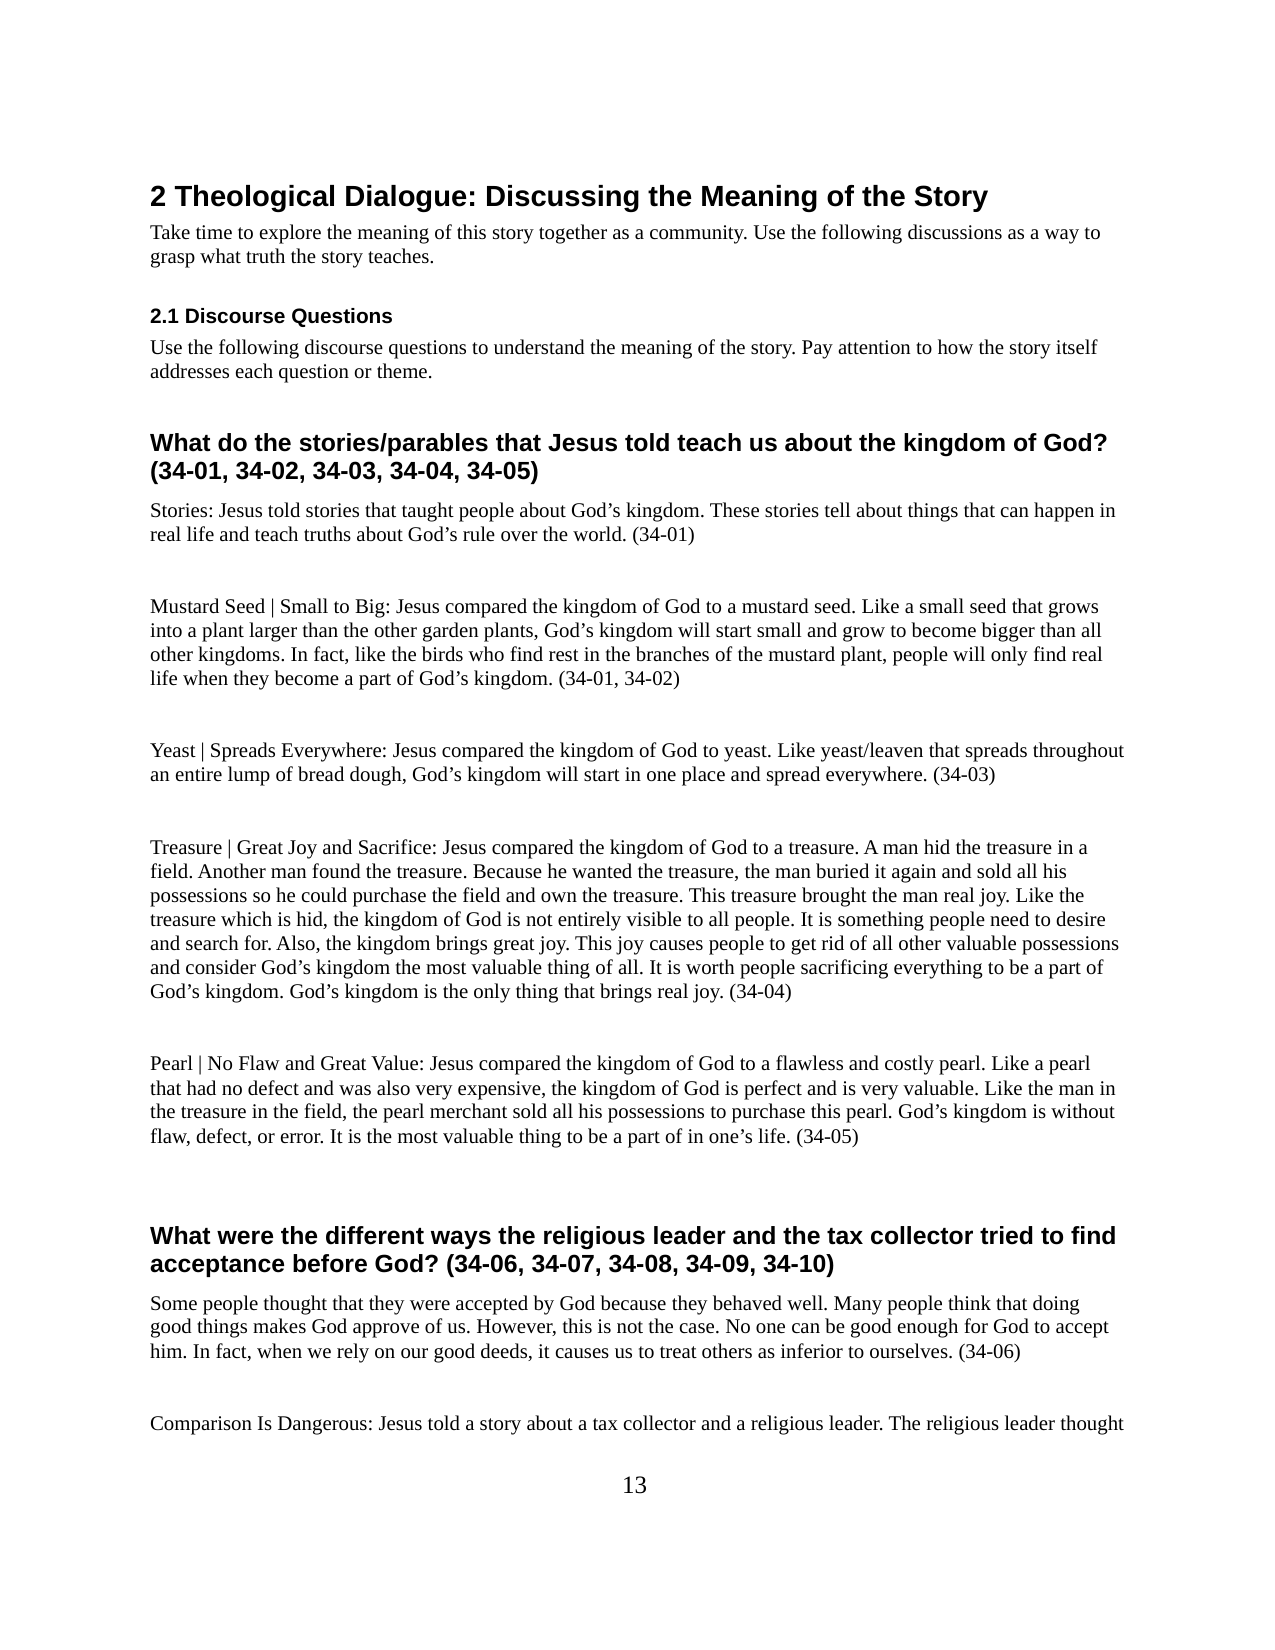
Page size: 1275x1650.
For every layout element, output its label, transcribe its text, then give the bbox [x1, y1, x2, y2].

text Some people thought that they were accepted by God because they behaved well. Many people think that doing good things makes God approve of us. However, this is not the case. No one can be good enough for God to accept him. In fact, when we rely on our good deeds, it causes us to treat others as inferior to ourselves. (34-06) [150, 1290, 1125, 1363]
subtitle 2.1 Discourse Questions [150, 304, 1125, 328]
subtitle 2 Theological Dialogue: Discussing the Meaning of the Story [150, 179, 1125, 212]
text Yeast | Spreads Everywhere: Jesus compared the kingdom of God to yeast. Like yeast/leaven that spreads throughout an entire lump of bread dough, God’s kingdom will start in one place and spread everywhere. (34-03) [150, 738, 1125, 786]
subtitle What were the different ways the religious leader and the tax collector tried to find acceptance before God? (34-06, 34-07, 34-08, 34-09, 34-10) [150, 1221, 1125, 1278]
text Mustard Seed | Small to Big: Jesus compared the kingdom of God to a mustard seed. Like a small seed that grows into a plant larger than the other garden plants, God’s kingdom will start small and grow to become bigger than all other kingdoms. In fact, like the birds who find rest in the branches of the mustard plant, people will only find real life when they become a part of God’s kingdom. (34-01, 34-02) [150, 594, 1125, 690]
subtitle What do the stories/parables that Jesus told teach us about the kingdom of God? (34-01, 34-02, 34-03, 34-04, 34-05) [150, 428, 1125, 485]
text Comparison Is Dangerous: Jesus told a story about a tax collector and a religious leader. The religious leader thought [150, 1411, 1125, 1435]
text Take time to explore the meaning of this story together as a community. Use the following discussions as a way to grasp what truth the story teaches. [150, 220, 1125, 268]
text Treasure | Great Joy and Sacrifice: Jesus compared the kingdom of God to a treasure. A man hid the treasure in a field. Another man found the treasure. Because he wanted the treasure, the man buried it again and sold all his possessions so he could purchase the field and own the treasure. This treasure brought the man real joy. Like the treasure which is hid, the kingdom of God is not entirely visible to all people. It is something people need to desire and search for. Also, the kingdom brings great joy. This joy causes people to get rid of all other valuable possessions and consider God’s kingdom the most valuable thing of all. It is worth people sacrificing everything to be a part of God’s kingdom. God’s kingdom is the only thing that brings real joy. (34-04) [150, 835, 1125, 1003]
text Stories: Jesus told stories that taught people about God’s kingdom. These stories tell about things that can happen in real life and teach truths about God’s rule over the world. (34-01) [150, 497, 1125, 546]
text Use the following discourse questions to understand the meaning of the story. Pay attention to how the story itself addresses each question or theme. [150, 335, 1125, 383]
text Pearl | No Flaw and Great Value: Jesus compared the kingdom of God to a flawless and costly pearl. Like a pearl that had no defect and was also very expensive, the kingdom of God is perfect and is very valuable. Like the man in the treasure in the field, the pearl merchant sold all his possessions to purchase this pearl. God’s kingdom is without flaw, defect, or error. It is the most valuable thing to be a part of in one’s life. (34-05) [150, 1051, 1125, 1148]
